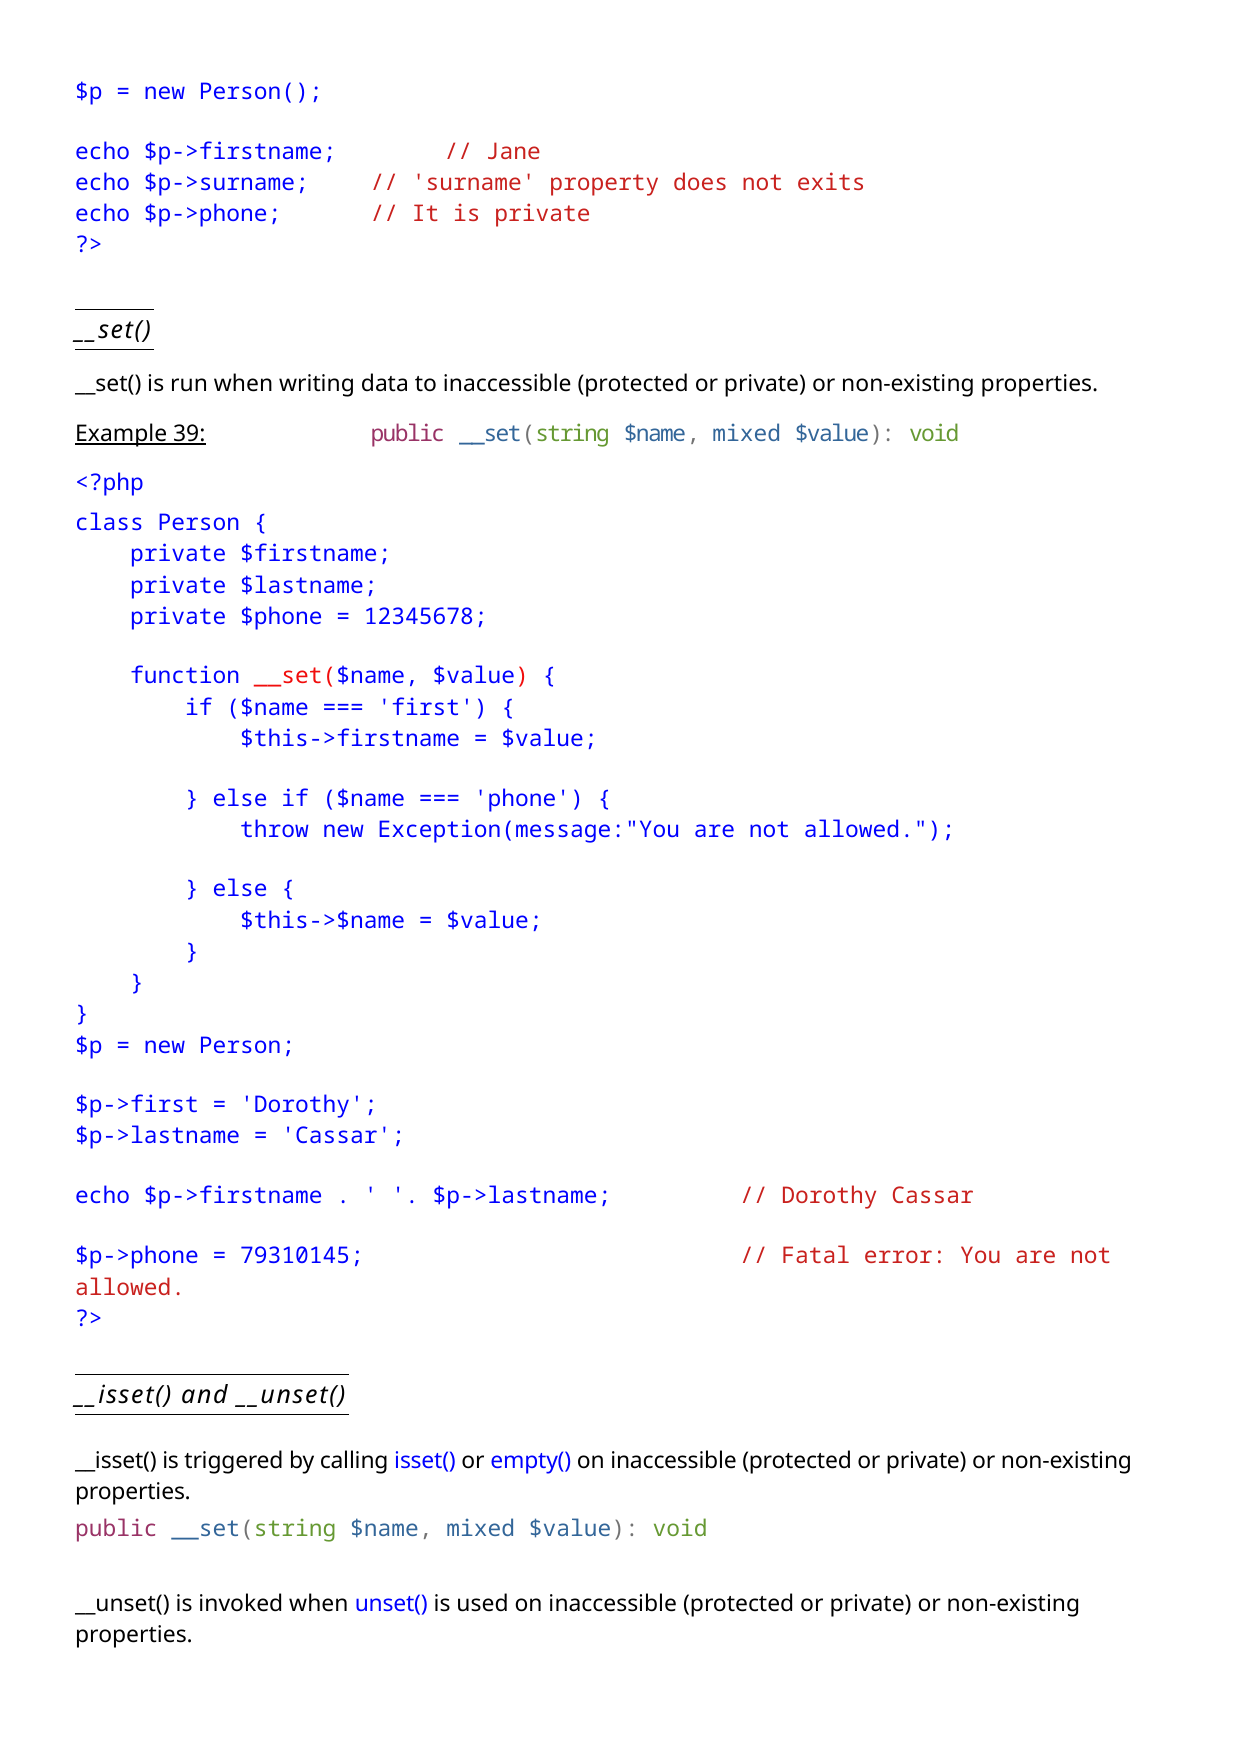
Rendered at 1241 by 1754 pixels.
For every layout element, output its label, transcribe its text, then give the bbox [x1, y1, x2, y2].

text } [75, 966, 1166, 997]
text if ($name === 'first') { [75, 691, 1166, 722]
text } [75, 935, 1166, 966]
text private $firstname; [75, 537, 1166, 568]
text Example 39: public __set(string $name, mixed $value): void [75, 417, 1166, 448]
text $p = new Person; [75, 1028, 1166, 1060]
text __isset() is triggered by calling isset() or empty() on inaccessible (protected or private) or non-existing properties. [75, 1444, 1166, 1506]
text $this->$name = $value; [75, 903, 1166, 935]
text } else { [75, 872, 1166, 903]
text <?php [75, 466, 1166, 497]
text __set() is run when writing data to inaccessible (protected or private) or non-existing properties. [75, 367, 1166, 398]
text $p->lastname = 'Cassar'; [75, 1119, 1166, 1151]
text __set() [75, 309, 1166, 349]
text $p->first = 'Dorothy'; [75, 1088, 1166, 1119]
text public __set(string $name, mixed $value): void [75, 1512, 1166, 1544]
text echo $p->firstname . ' '. $p->lastname; // Dorothy Cassar [75, 1179, 1166, 1211]
text __unset() is invoked when unset() is used on inaccessible (protected or private) or non-existing properties. [75, 1587, 1166, 1649]
text ?> [75, 1302, 1166, 1333]
text private $phone = 12345678; [75, 600, 1166, 631]
text echo $p->surname; // 'surname' property does not exits [75, 166, 1166, 197]
text $p->phone = 79310145; // Fatal error: You are not allowed. [75, 1239, 1166, 1302]
text echo $p->firstname; // Jane [75, 134, 1166, 166]
text $this->firstname = $value; [75, 722, 1166, 753]
text function __set($name, $value) { [75, 659, 1166, 691]
text class Person { [75, 506, 1166, 537]
text private $lastname; [75, 568, 1166, 600]
text ?> [75, 228, 1166, 259]
text echo $p->phone; // It is private [75, 197, 1166, 228]
text } [75, 997, 1166, 1028]
text __isset() and __unset() [75, 1373, 1166, 1414]
text } else if ($name === 'phone') { [75, 781, 1166, 813]
text $p = new Person(); [75, 75, 1166, 106]
text throw new Exception(message:"You are not allowed."); [75, 813, 1166, 844]
